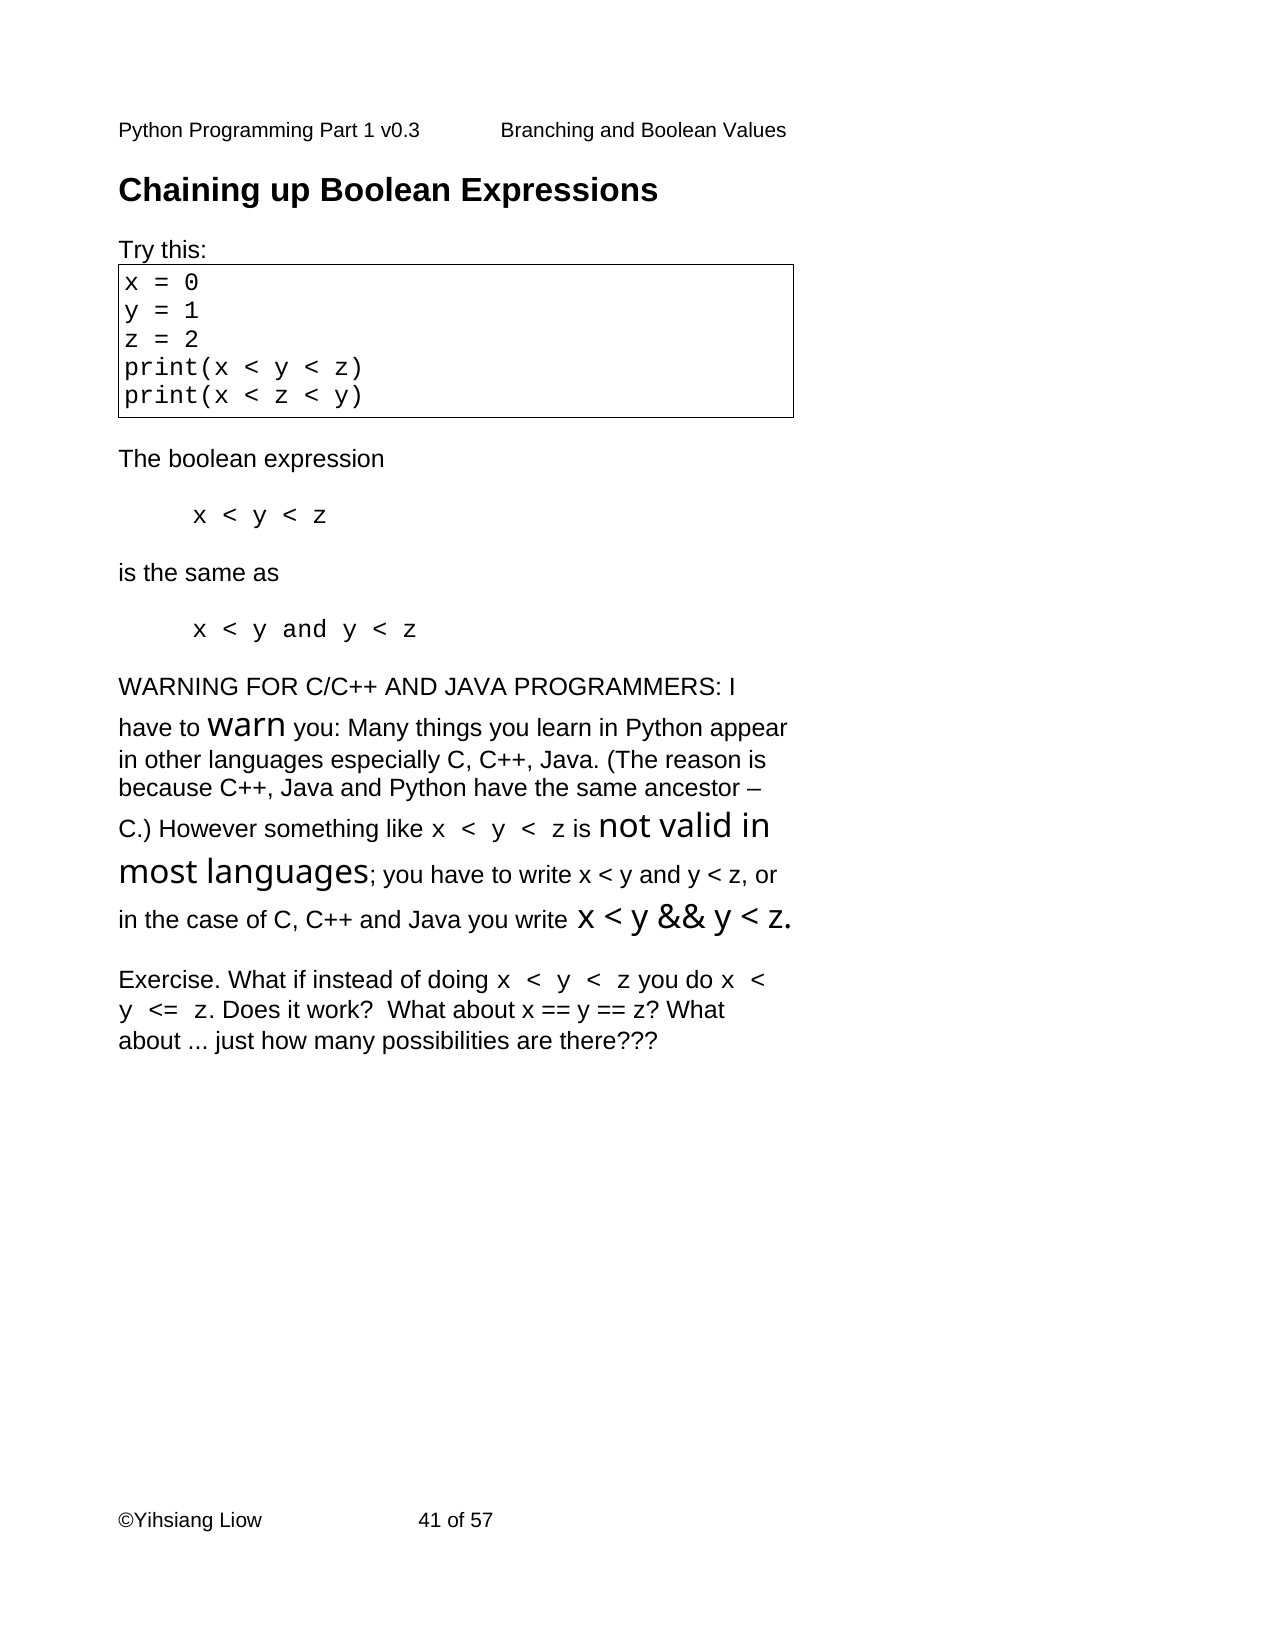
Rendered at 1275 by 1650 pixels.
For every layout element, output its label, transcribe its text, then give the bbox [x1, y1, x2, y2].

table_header x = 0 y = 1 z = 2 print(x < y < z) print(x < z < y) [119, 265, 793, 417]
text x < y < z [118, 501, 793, 531]
text The boolean expression [118, 445, 793, 473]
text Try this: [118, 236, 793, 264]
text WARNING FOR C/C++ AND JAVA PROGRAMMERS: I have to warn you: Many things you learn in Python appear in other languages especially C, C++, Java. (The reason is because C++, Java and Python have the same ancestor – C.) However something like x < y < z is not valid in most languages; you have to write x < y and y < z, or in the case of C, C++ and Java you write x < y && y < z. [118, 673, 793, 938]
text Exercise. What if instead of doing x < y < z you do x < y <= z. Does it work? What about x == y == z? What about ... just how many possibilities are there??? [118, 966, 793, 1054]
text Chaining up Boolean Expressions [118, 171, 793, 208]
text x < y and y < z [118, 615, 793, 645]
text is the same as [118, 559, 793, 587]
